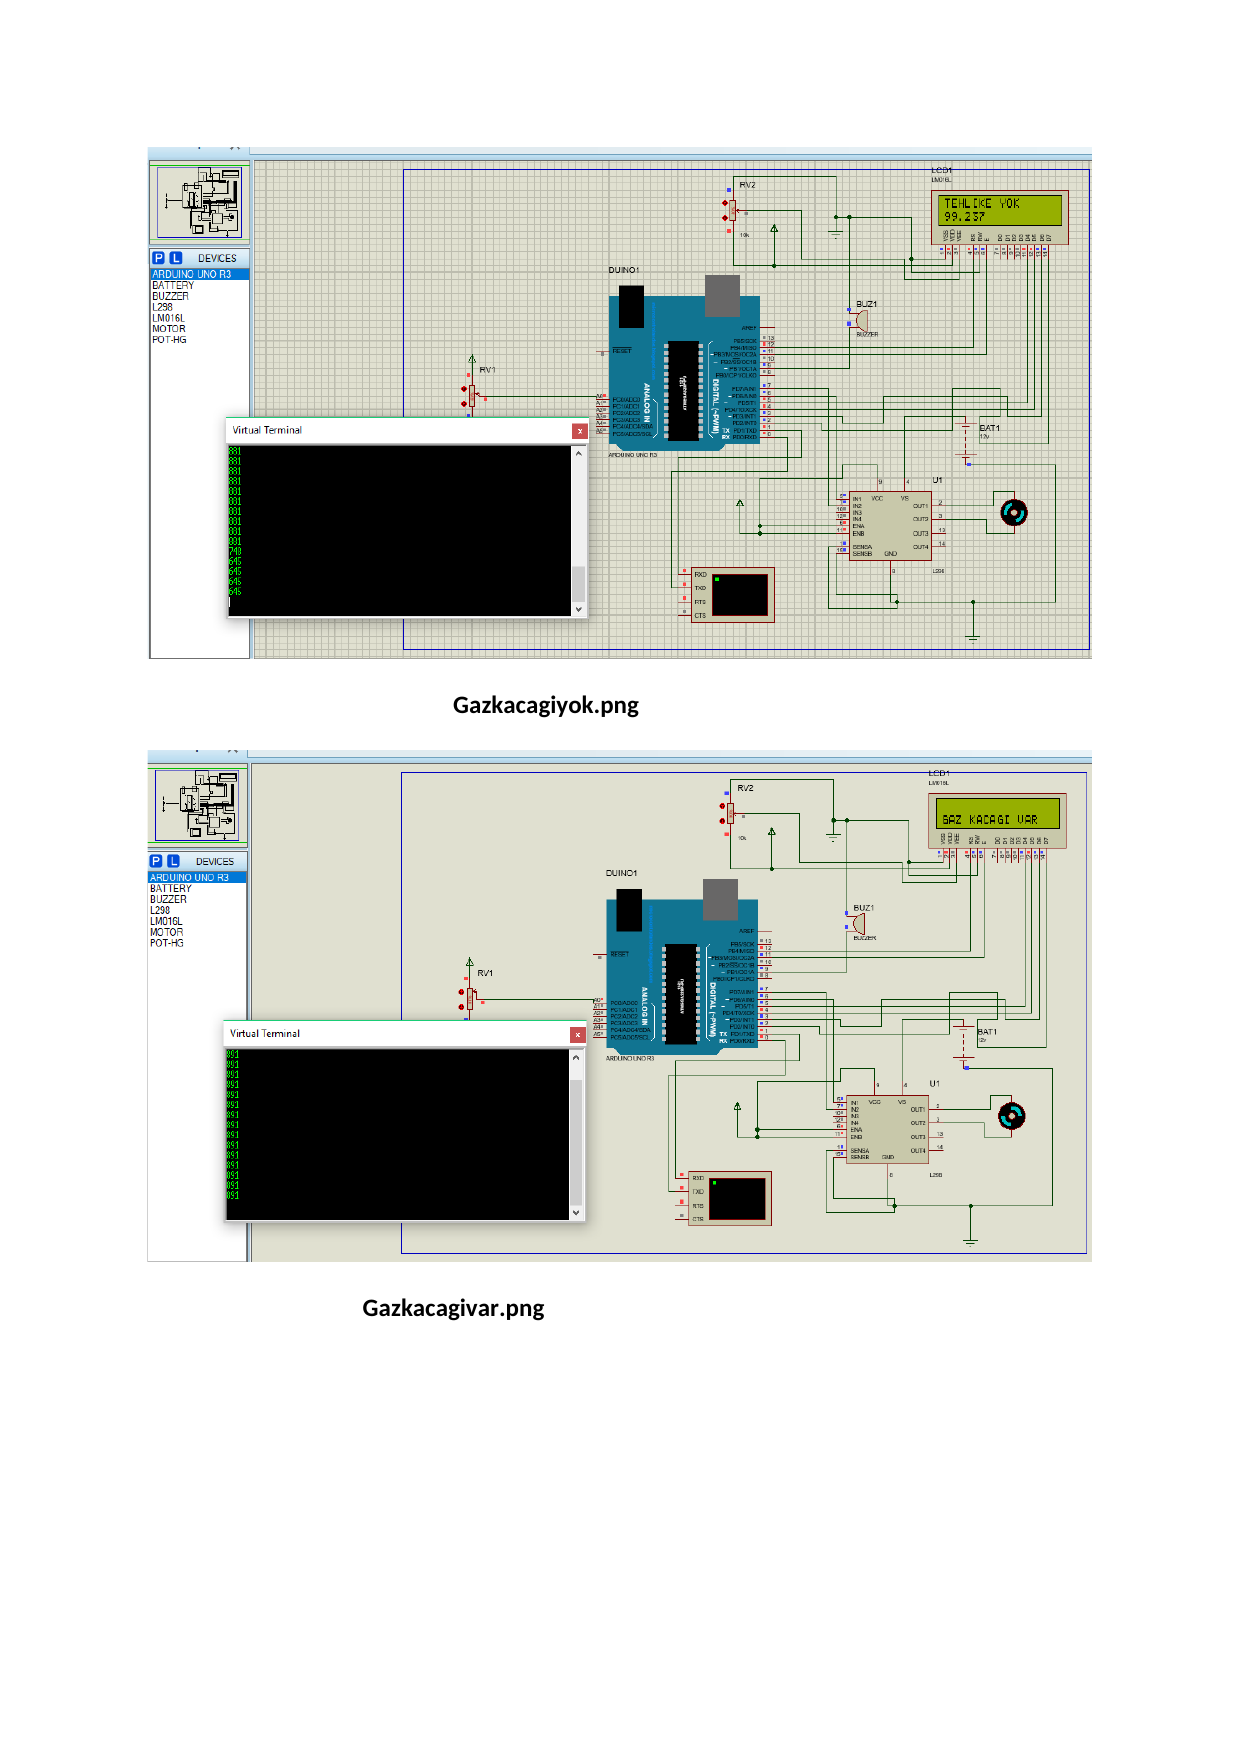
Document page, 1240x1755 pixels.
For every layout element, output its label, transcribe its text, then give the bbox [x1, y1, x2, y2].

text Gazkacagiyok.png [148, 689, 1092, 720]
text Gazkacagivar.png [148, 1292, 1092, 1322]
